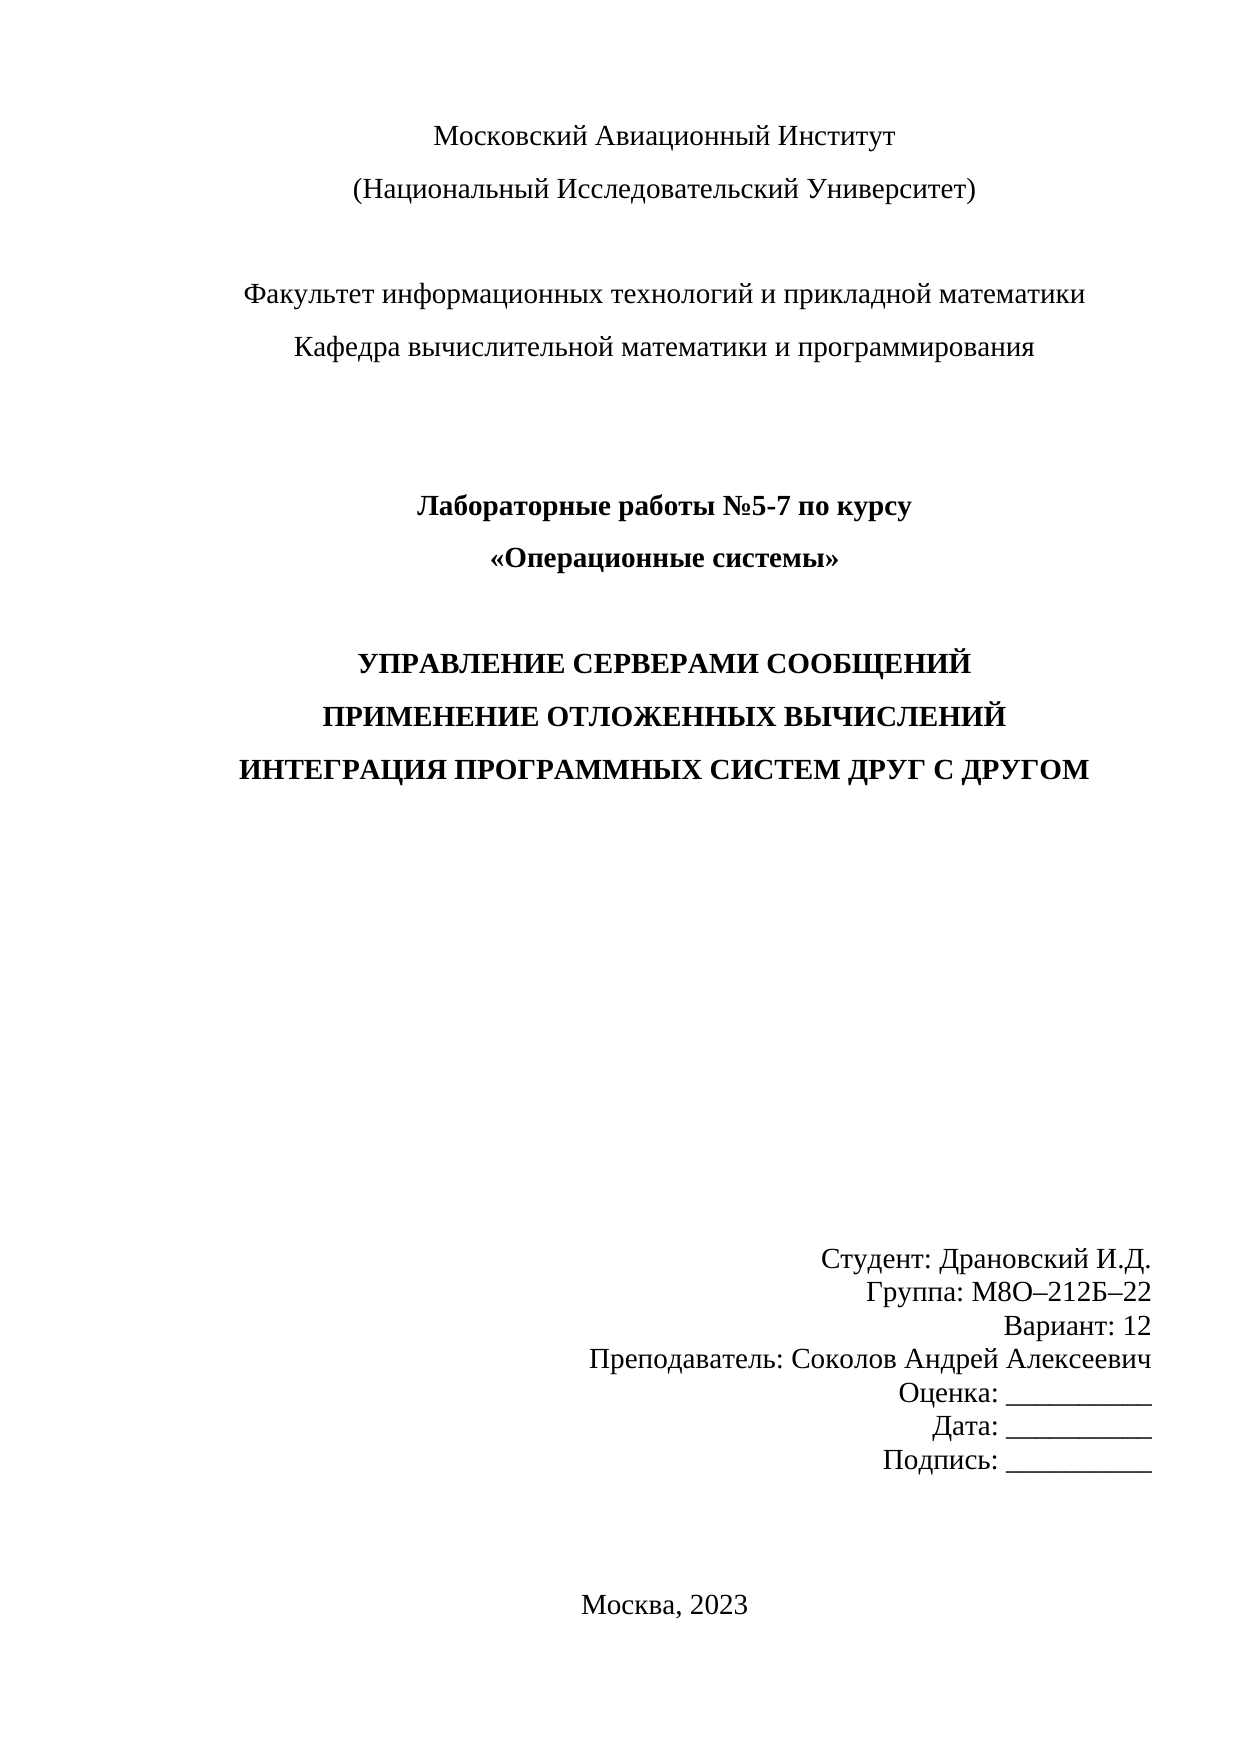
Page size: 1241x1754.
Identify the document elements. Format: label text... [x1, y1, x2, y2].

text ИНТЕГРАЦИЯ ПРОГРАММНЫХ СИСТЕМ ДРУГ С ДРУГОМ [177, 752, 1152, 785]
text Лабораторные работы №5-7 по курсу [177, 488, 1152, 521]
text «Операционные системы» [177, 541, 1152, 574]
text Оценка: __________ [177, 1375, 1152, 1408]
text Вариант: 12 [767, 1308, 1152, 1341]
text Группа: М8О–212Б–22 [767, 1274, 1152, 1308]
text ПРИМЕНЕНИЕ ОТЛОЖЕННЫХ ВЫЧИСЛЕНИЙ [177, 699, 1152, 733]
text Московский Авиационный Институт [177, 118, 1152, 152]
text Кафедра вычислительной математики и программирования [177, 329, 1152, 363]
text Студент: Драновский И.Д. [177, 1241, 1152, 1274]
text УПРАВЛЕНИЕ СЕРВЕРАМИ СООБЩЕНИЙ [177, 646, 1152, 680]
text Подпись: __________ [177, 1442, 1152, 1476]
text Дата: __________ [177, 1408, 1152, 1442]
text (Национальный Исследовательский Университет) [177, 171, 1152, 204]
text Москва, 2023 [177, 1587, 1152, 1620]
text Преподаватель: Соколов Андрей Алексеевич [177, 1341, 1152, 1375]
text Факультет информационных технологий и прикладной математики [177, 277, 1152, 310]
